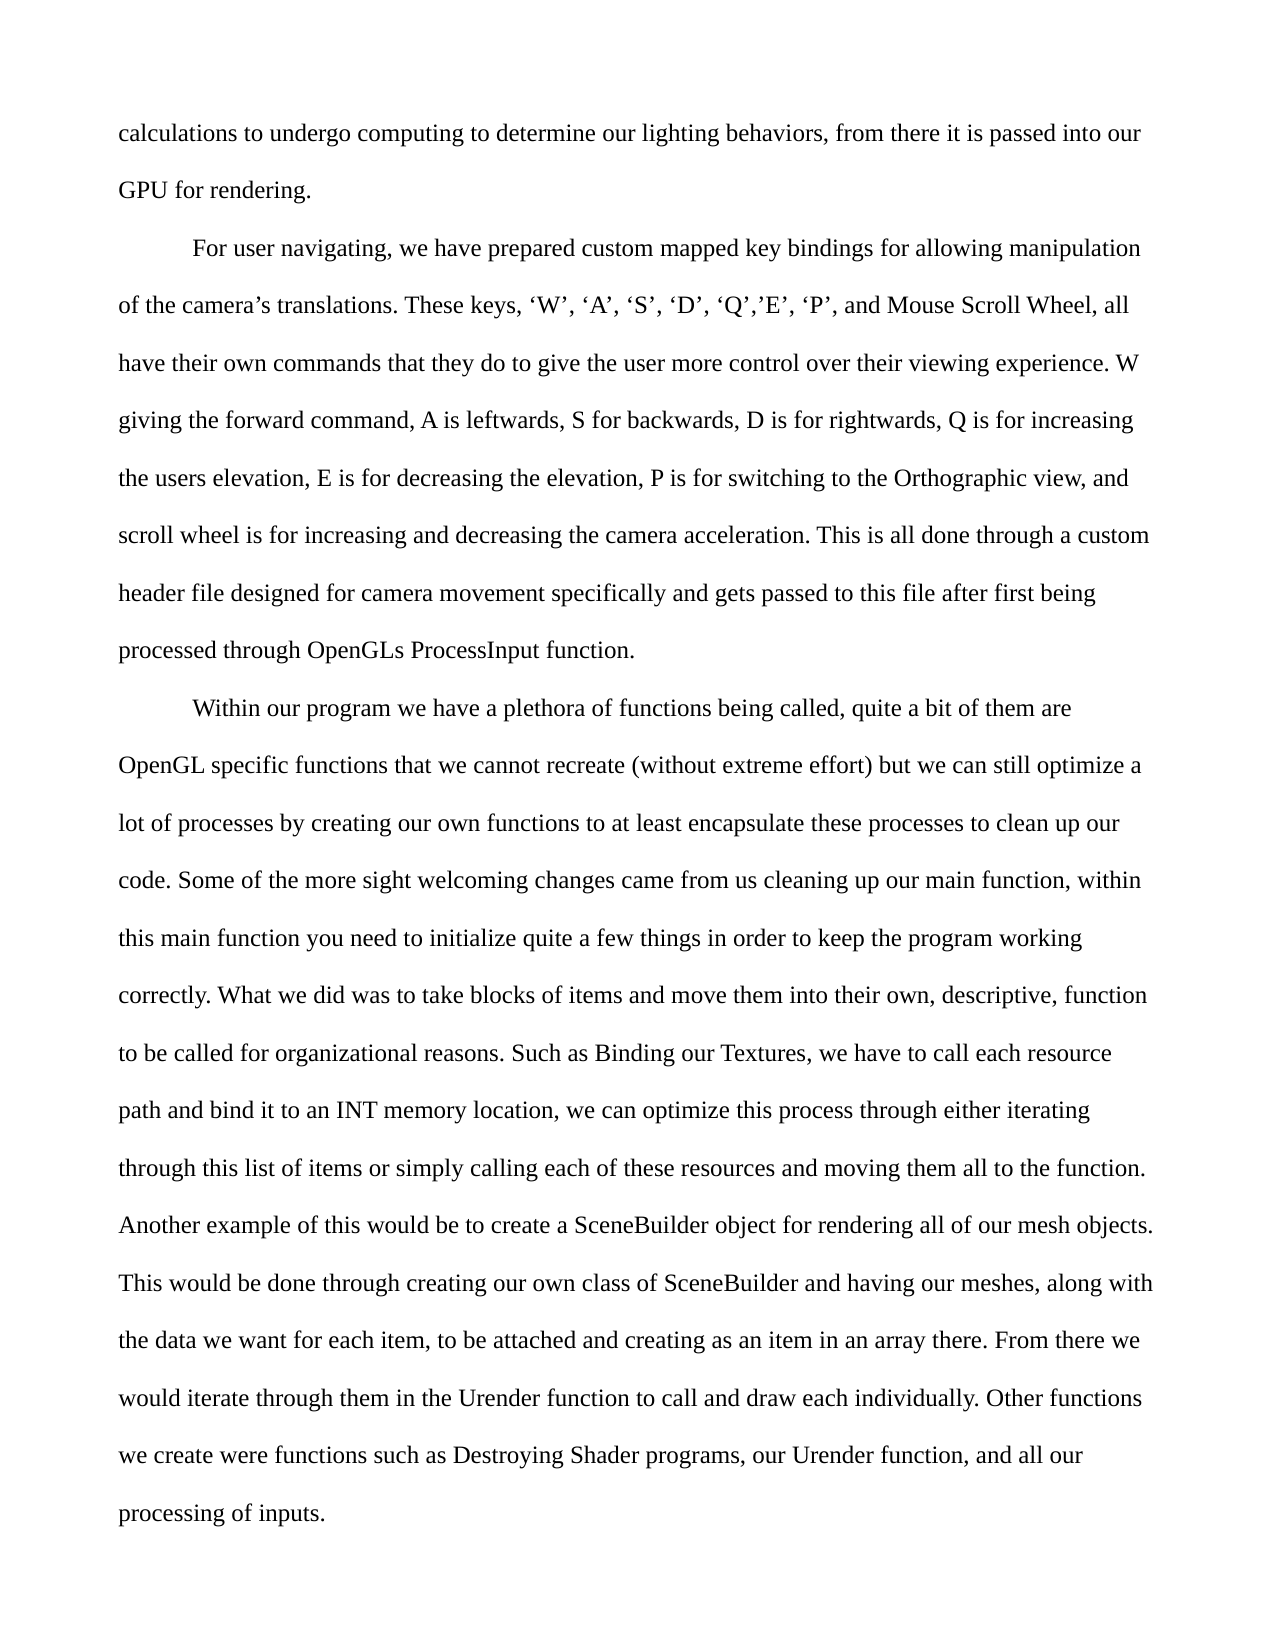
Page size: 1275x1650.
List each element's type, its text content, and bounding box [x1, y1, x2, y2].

text For user navigating, we have prepared custom mapped key bindings for allowing manipulation of the camera’s translations. These keys, ‘W’, ‘A’, ‘S’, ‘D’, ‘Q’,’E’, ‘P’, and Mouse Scroll Wheel, all have their own commands that they do to give the user more control over their viewing experience. W giving the forward command, A is leftwards, S for backwards, D is for rightwards, Q is for increasing the users elevation, E is for decreasing the elevation, P is for switching to the Orthographic view, and scroll wheel is for increasing and decreasing the camera acceleration. This is all done through a custom header file designed for camera movement specifically and gets passed to this file after first being processed through OpenGLs ProcessInput function. [118, 233, 1157, 664]
text Within our program we have a plethora of functions being called, quite a bit of them are OpenGL specific functions that we cannot recreate (without extreme effort) but we can still optimize a lot of processes by creating our own functions to at least encapsulate these processes to clean up our code. Some of the more sight welcoming changes came from us cleaning up our main function, within this main function you need to initialize quite a few things in order to keep the program working correctly. What we did was to take blocks of items and move them into their own, descriptive, function to be called for organizational reasons. Such as Binding our Textures, we have to call each resource path and bind it to an INT memory location, we can optimize this process through either iterating through this list of items or simply calling each of these resources and moving them all to the function. Another example of this would be to create a SceneBuilder object for rendering all of our mesh objects. This would be done through creating our own class of SceneBuilder and having our meshes, along with the data we want for each item, to be attached and creating as an item in an array there. From there we would iterate through them in the Urender function to call and draw each individually. Other functions we create were functions such as Destroying Shader programs, our Urender function, and all our processing of inputs. [118, 693, 1157, 1527]
text calculations to undergo computing to determine our lighting behaviors, from there it is passed into our GPU for rendering. [118, 118, 1157, 204]
